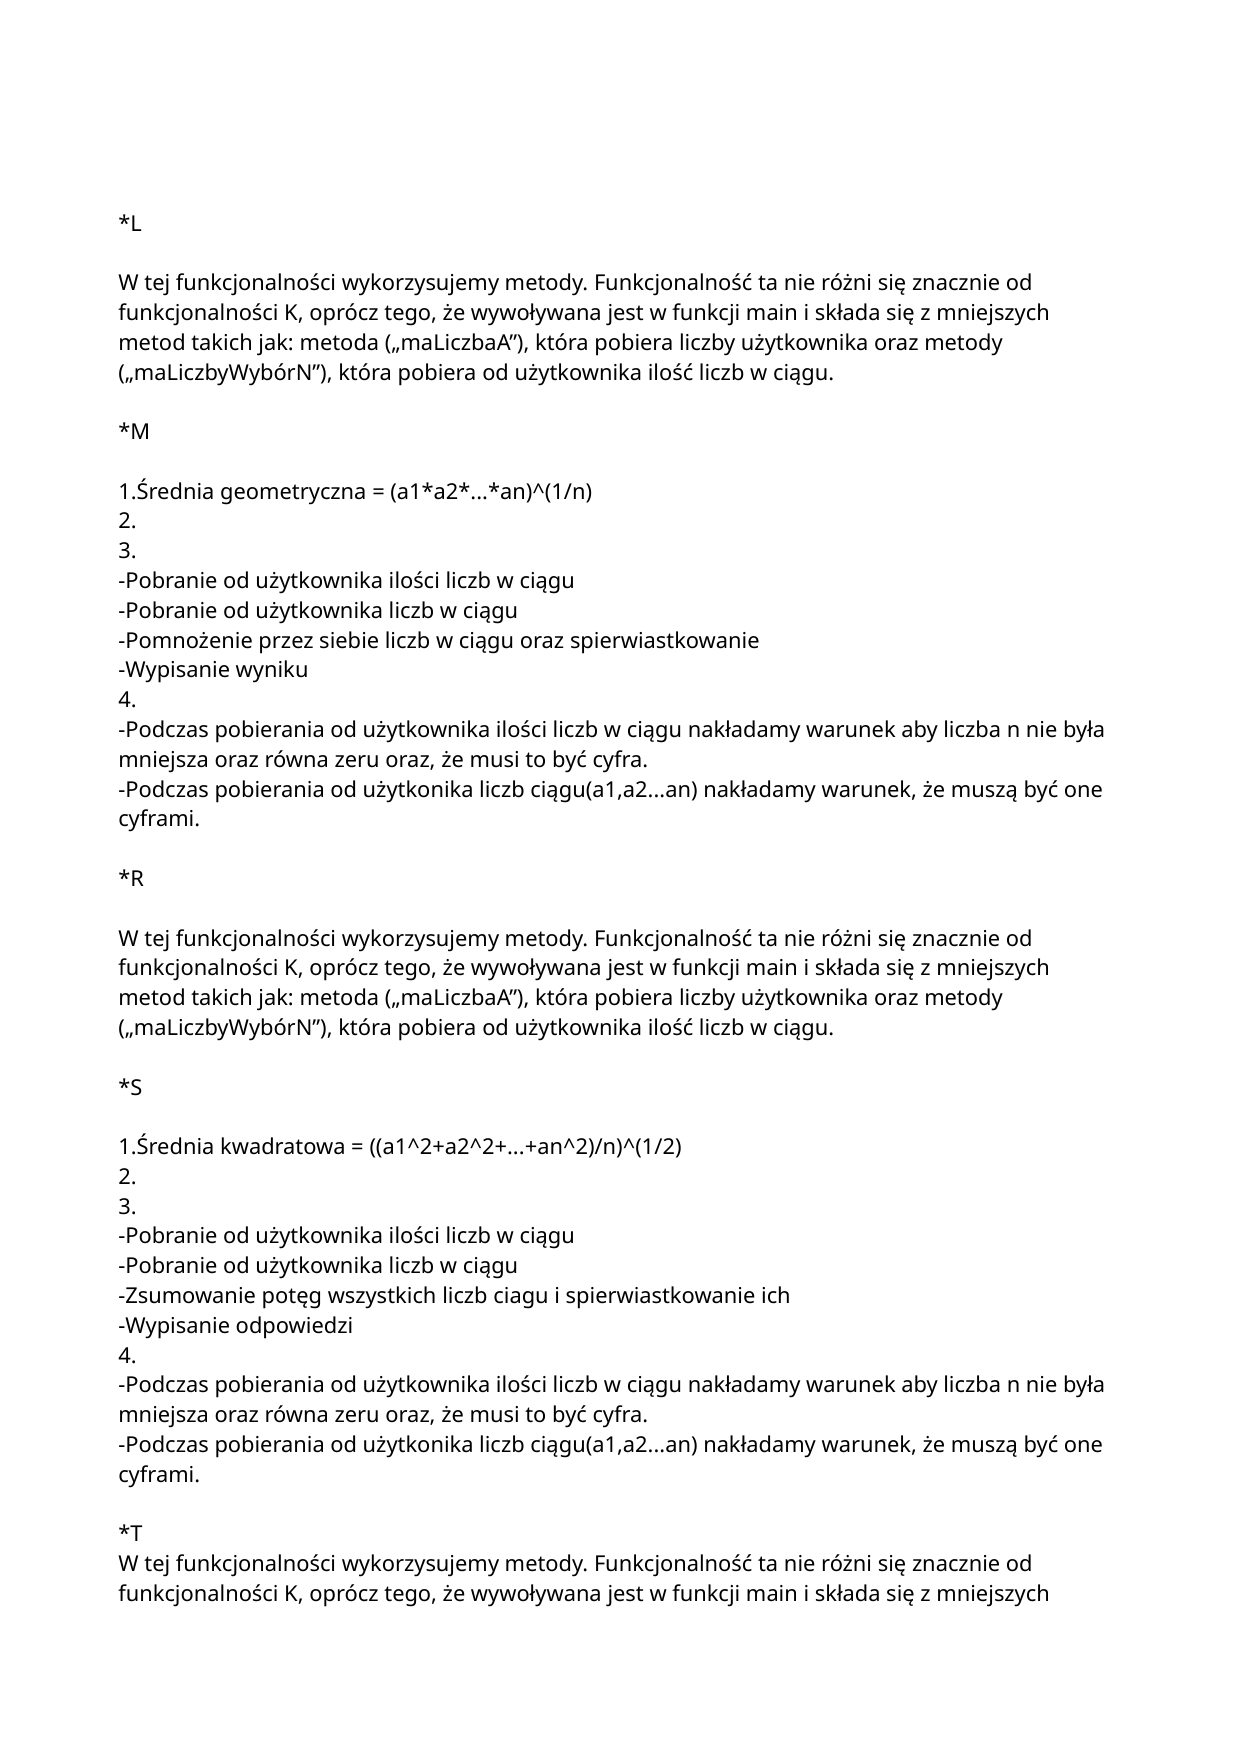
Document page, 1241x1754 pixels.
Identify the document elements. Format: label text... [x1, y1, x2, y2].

text *M [118, 416, 1122, 446]
text 2. [118, 1161, 1122, 1191]
text -Zsumowanie potęg wszystkich liczb ciagu i spierwiastkowanie ich [118, 1280, 1122, 1310]
text *S [118, 1071, 1122, 1101]
text -Wypisanie odpowiedzi [118, 1310, 1122, 1339]
text -Pobranie od użytkownika ilości liczb w ciągu [118, 1220, 1122, 1250]
text -Pobranie od użytkownika liczb w ciągu [118, 1250, 1122, 1280]
text 4. [118, 684, 1122, 714]
text -Podczas pobierania od użytkonika liczb ciągu(a1,a2...an) nakładamy warunek, że muszą być one cyframi. [118, 1429, 1122, 1488]
text 2. [118, 505, 1122, 535]
text 3. [118, 1191, 1122, 1220]
text -Pobranie od użytkownika ilości liczb w ciągu [118, 565, 1122, 595]
text -Podczas pobierania od użytkownika ilości liczb w ciągu nakładamy warunek aby liczba n nie była mniejsza oraz równa zeru oraz, że musi to być cyfra. [118, 1369, 1122, 1429]
text -Wypisanie wyniku [118, 654, 1122, 684]
text -Podczas pobierania od użytkonika liczb ciągu(a1,a2...an) nakładamy warunek, że muszą być one cyframi. [118, 773, 1122, 833]
text 1.Średnia geometryczna = (a1*a2*...*an)^(1/n) [118, 476, 1122, 505]
text *R [118, 863, 1122, 893]
text W tej funkcjonalności wykorzysujemy metody. Funkcjonalność ta nie różni się znacznie od funkcjonalności K, oprócz tego, że wywoływana jest w funkcji main i składa się z mniejszych metod takich jak: metoda („maLiczbaA”), która pobiera liczby użytkownika oraz metody („maLiczbyWybórN”), która pobiera od użytkownika ilość liczb w ciągu. [118, 922, 1122, 1042]
text W tej funkcjonalności wykorzysujemy metody. Funkcjonalność ta nie różni się znacznie od funkcjonalności K, oprócz tego, że wywoływana jest w funkcji main i składa się z mniejszych metod takich jak: metoda („maLiczbaA”), która pobiera liczby użytkownika oraz metody („maLiczbyWybórN”), która pobiera od użytkownika ilość liczb w ciągu. [118, 267, 1122, 386]
text *T [118, 1518, 1122, 1548]
text 3. [118, 535, 1122, 565]
text W tej funkcjonalności wykorzysujemy metody. Funkcjonalność ta nie różni się znacznie od funkcjonalności K, oprócz tego, że wywoływana jest w funkcji main i składa się z mniejszych [118, 1548, 1122, 1608]
text 4. [118, 1339, 1122, 1369]
text -Pobranie od użytkownika liczb w ciągu [118, 595, 1122, 624]
text -Podczas pobierania od użytkownika ilości liczb w ciągu nakładamy warunek aby liczba n nie była mniejsza oraz równa zeru oraz, że musi to być cyfra. [118, 714, 1122, 773]
text -Pomnożenie przez siebie liczb w ciągu oraz spierwiastkowanie [118, 624, 1122, 654]
text *L [118, 207, 1122, 237]
text 1.Średnia kwadratowa = ((a1^2+a2^2+...+an^2)/n)^(1/2) [118, 1131, 1122, 1161]
